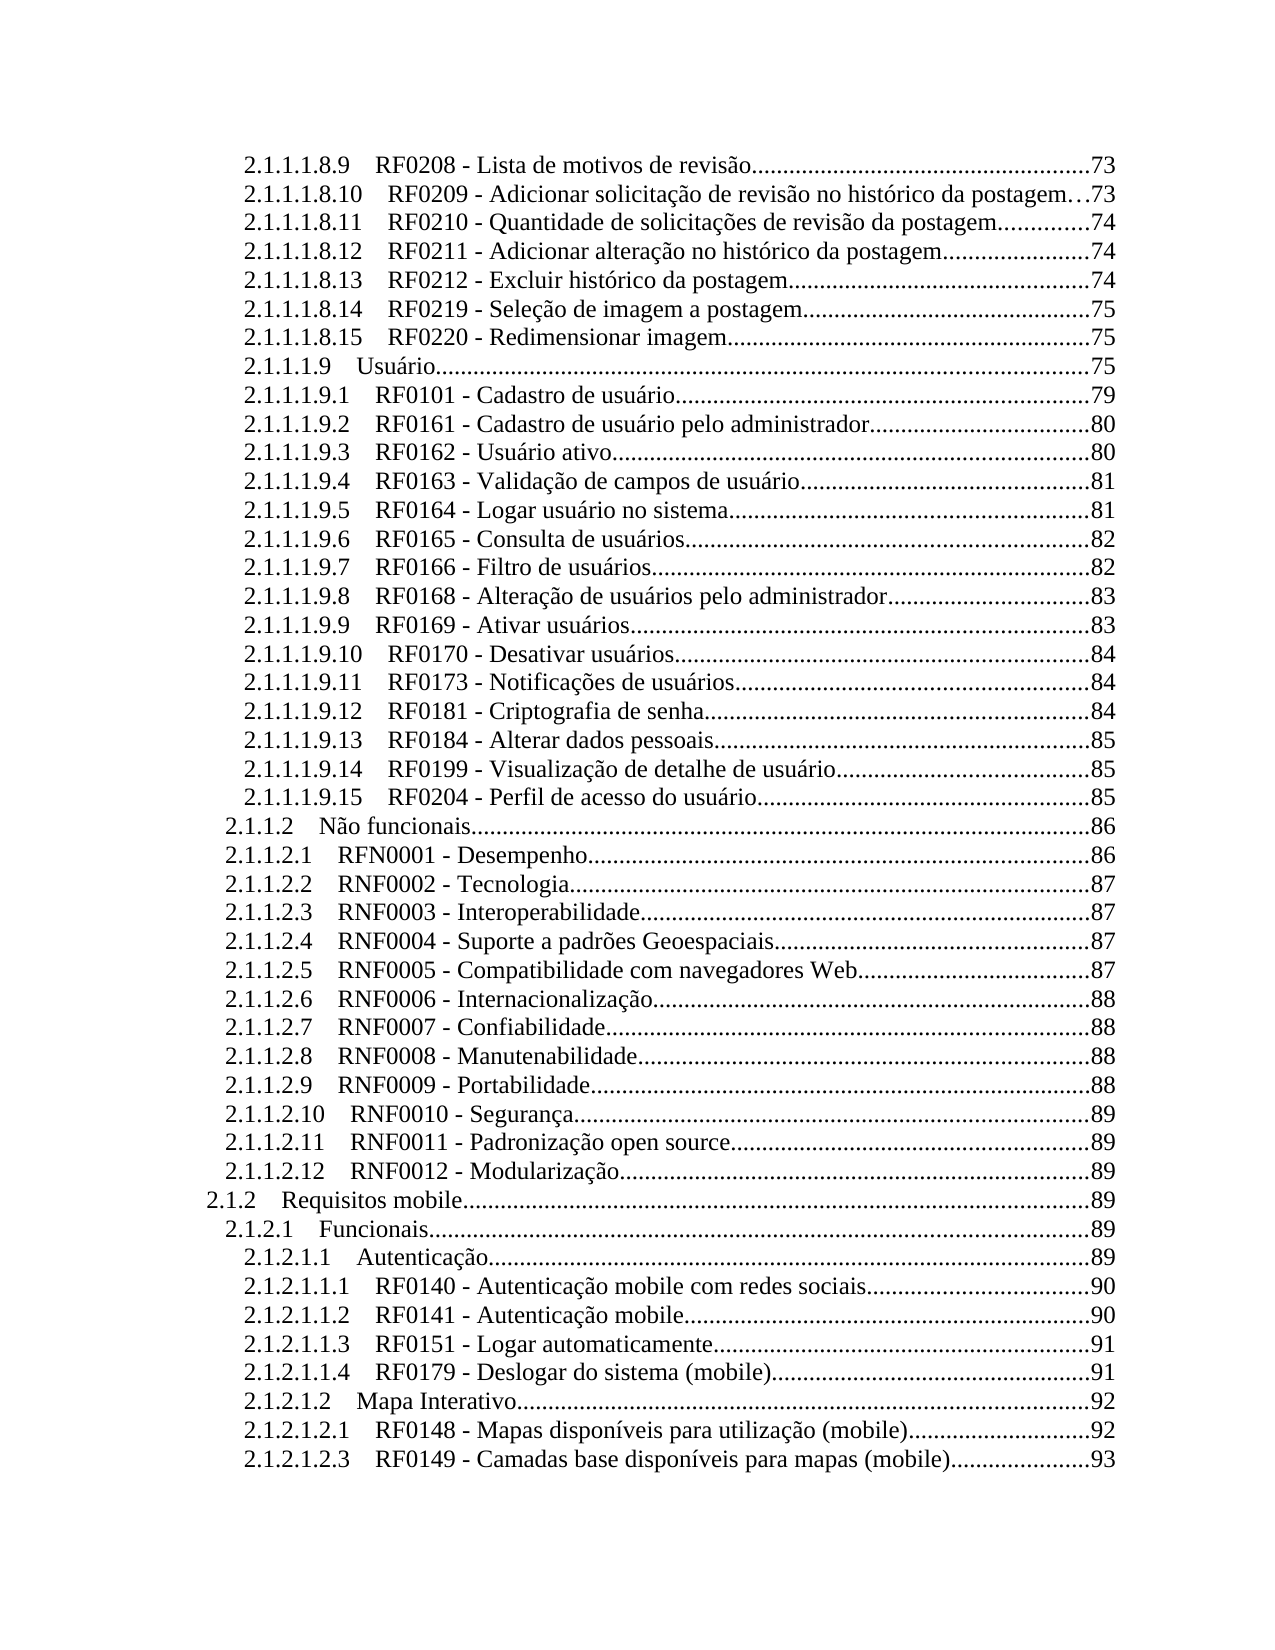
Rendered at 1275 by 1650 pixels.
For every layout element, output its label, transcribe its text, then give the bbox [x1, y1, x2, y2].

text 2.1.1.1.9.12 RF0181 - Criptografia de senha 84 [244, 696, 1125, 725]
text 2.1.1.1.9.13 RF0184 - Alterar dados pessoais 85 [244, 725, 1125, 754]
text 2.1.1.2.4 RNF0004 - Suporte a padrões Geoespaciais 87 [225, 926, 1125, 955]
text 2.1.2.1 Funcionais 89 [225, 1214, 1125, 1242]
text 2.1.1.1.8.15 RF0220 - Redimensionar imagem 75 [244, 322, 1125, 351]
text 2.1.1.1.8.11 RF0210 - Quantidade de solicitações de revisão da postagem 74 [244, 207, 1125, 236]
text 2.1.1.1.9.3 RF0162 - Usuário ativo 80 [244, 437, 1125, 466]
text 2.1.1.2.6 RNF0006 - Internacionalização 88 [225, 984, 1125, 1012]
text 2.1.2.1.1 Autenticação 89 [244, 1242, 1125, 1271]
text 2.1.2.1.2.1 RF0148 - Mapas disponíveis para utilização (mobile) 92 [244, 1415, 1125, 1444]
text 2.1.1.2.10 RNF0010 - Segurança 89 [225, 1099, 1125, 1127]
text 2.1.1.1.8.10 RF0209 - Adicionar solicitação de revisão no histórico da postagem 73 [244, 179, 1125, 207]
text 2.1.1.1.9.11 RF0173 - Notificações de usuários 84 [244, 667, 1125, 696]
text 2.1.1.2.5 RNF0005 - Compatibilidade com navegadores Web 87 [225, 955, 1125, 984]
text 2.1.1.1.9.7 RF0166 - Filtro de usuários 82 [244, 552, 1125, 581]
text 2.1.1.2.12 RNF0012 - Modularização 89 [225, 1156, 1125, 1185]
text 2.1.2.1.2.3 RF0149 - Camadas base disponíveis para mapas (mobile) 93 [244, 1444, 1125, 1472]
text 2.1.1.1.9.2 RF0161 - Cadastro de usuário pelo administrador 80 [244, 409, 1125, 437]
text 2.1.1.1.9.10 RF0170 - Desativar usuários 84 [244, 639, 1125, 667]
text 2.1.1.1.8.14 RF0219 - Seleção de imagem a postagem 75 [244, 294, 1125, 322]
text 2.1.1.1.9.15 RF0204 - Perfil de acesso do usuário 85 [244, 782, 1125, 811]
text 2.1.1.1.9.14 RF0199 - Visualização de detalhe de usuário 85 [244, 754, 1125, 782]
text 2.1.1.1.9.1 RF0101 - Cadastro de usuário 79 [244, 380, 1125, 409]
text 2.1.1.2.7 RNF0007 - Confiabilidade 88 [225, 1012, 1125, 1041]
text 2.1.1.1.9.4 RF0163 - Validação de campos de usuário 81 [244, 466, 1125, 495]
text 2.1.1.2.1 RFN0001 - Desempenho 86 [225, 840, 1125, 869]
text 2.1.1.2.8 RNF0008 - Manutenabilidade 88 [225, 1041, 1125, 1070]
text 2.1.1.2 Não funcionais 86 [225, 811, 1125, 840]
text 2.1.1.2.2 RNF0002 - Tecnologia 87 [225, 869, 1125, 897]
text 2.1.1.1.8.12 RF0211 - Adicionar alteração no histórico da postagem 74 [244, 236, 1125, 265]
text 2.1.1.1.9.5 RF0164 - Logar usuário no sistema 81 [244, 495, 1125, 524]
text 2.1.1.1.9.9 RF0169 - Ativar usuários 83 [244, 610, 1125, 639]
text 2.1.1.2.11 RNF0011 - Padronização open source 89 [225, 1127, 1125, 1156]
text 2.1.2.1.1.3 RF0151 - Logar automaticamente 91 [244, 1329, 1125, 1357]
text 2.1.1.1.9 Usuário 75 [244, 351, 1125, 380]
text 2.1.1.2.3 RNF0003 - Interoperabilidade 87 [225, 897, 1125, 926]
text 2.1.2.1.2 Mapa Interativo 92 [244, 1386, 1125, 1415]
text 2.1.2 Requisitos mobile 89 [206, 1185, 1125, 1214]
text 2.1.2.1.1.1 RF0140 - Autenticação mobile com redes sociais 90 [244, 1271, 1125, 1300]
text 2.1.1.1.8.13 RF0212 - Excluir histórico da postagem 74 [244, 265, 1125, 294]
text 2.1.1.1.9.6 RF0165 - Consulta de usuários 82 [244, 524, 1125, 552]
text 2.1.1.2.9 RNF0009 - Portabilidade 88 [225, 1070, 1125, 1099]
text 2.1.2.1.1.2 RF0141 - Autenticação mobile 90 [244, 1300, 1125, 1329]
text 2.1.1.1.8.9 RF0208 - Lista de motivos de revisão 73 [244, 150, 1125, 179]
text 2.1.2.1.1.4 RF0179 - Deslogar do sistema (mobile) 91 [244, 1357, 1125, 1386]
text 2.1.1.1.9.8 RF0168 - Alteração de usuários pelo administrador 83 [244, 581, 1125, 610]
